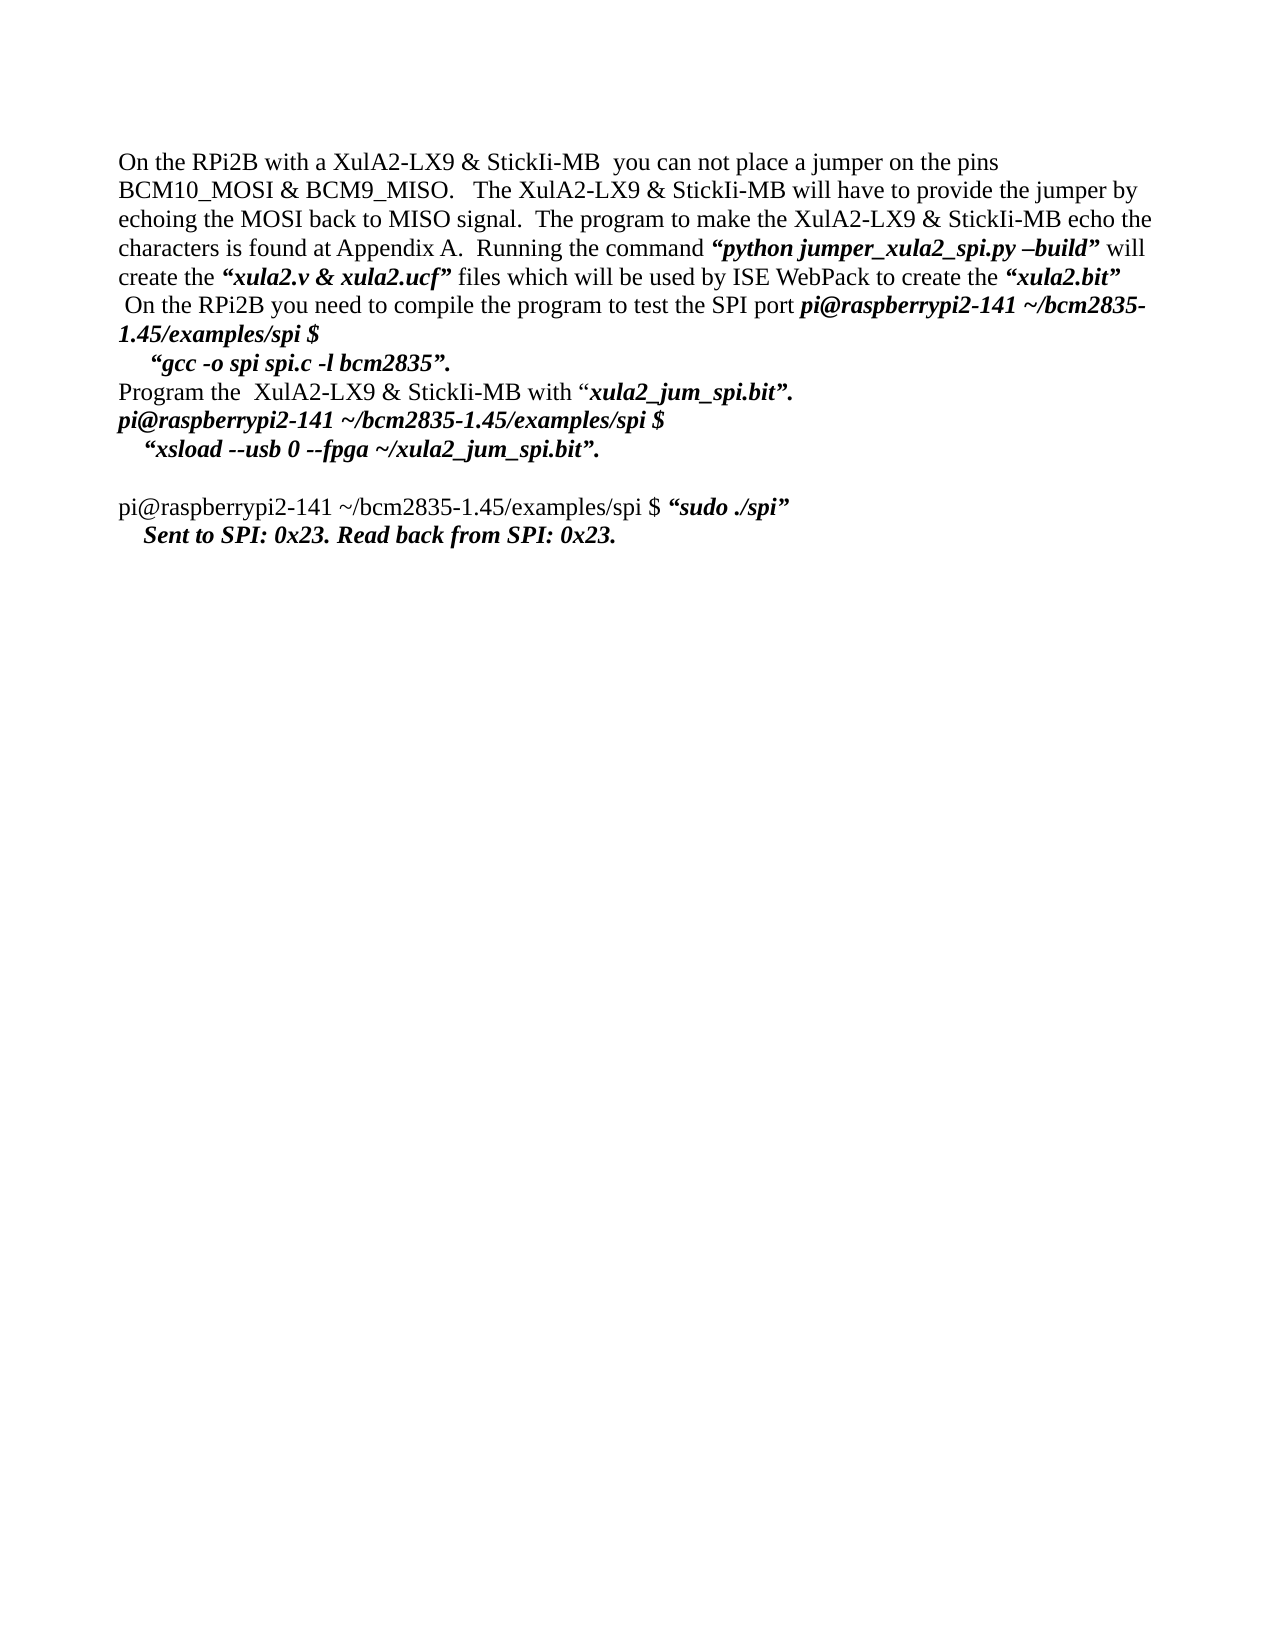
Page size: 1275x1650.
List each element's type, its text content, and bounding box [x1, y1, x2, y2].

text pi@raspberrypi2-141 ~/bcm2835-1.45/examples/spi $ “sudo ./spi” [118, 492, 1157, 521]
text Sent to SPI: 0x23. Read back from SPI: 0x23. [118, 521, 1157, 549]
text Program the XulA2-LX9 & StickIi-MB with “xula2_jum_spi.bit”. [118, 377, 1157, 406]
text “gcc -o spi spi.c -l bcm2835”. [118, 348, 1157, 377]
text On the RPi2B you need to compile the program to test the SPI port pi@raspberrypi2-141 ~/bcm2835-1.45/examples/spi $ [118, 291, 1157, 348]
text On the RPi2B with a XulA2-LX9 & StickIi-MB you can not place a jumper on the pins BCM10_MOSI & BCM9_MISO. The XulA2-LX9 & StickIi-MB will have to provide the jumper by echoing the MOSI back to MISO signal. The program to make the XulA2-LX9 & StickIi-MB echo the characters is found at Appendix A. Running the command “python jumper_xula2_spi.py –build” will create the “xula2.v & xula2.ucf” files which will be used by ISE WebPack to create the “xula2.bit” [118, 147, 1157, 291]
text “xsload --usb 0 --fpga ~/xula2_jum_spi.bit”. [118, 434, 1157, 463]
text pi@raspberrypi2-141 ~/bcm2835-1.45/examples/spi $ [118, 406, 1157, 434]
